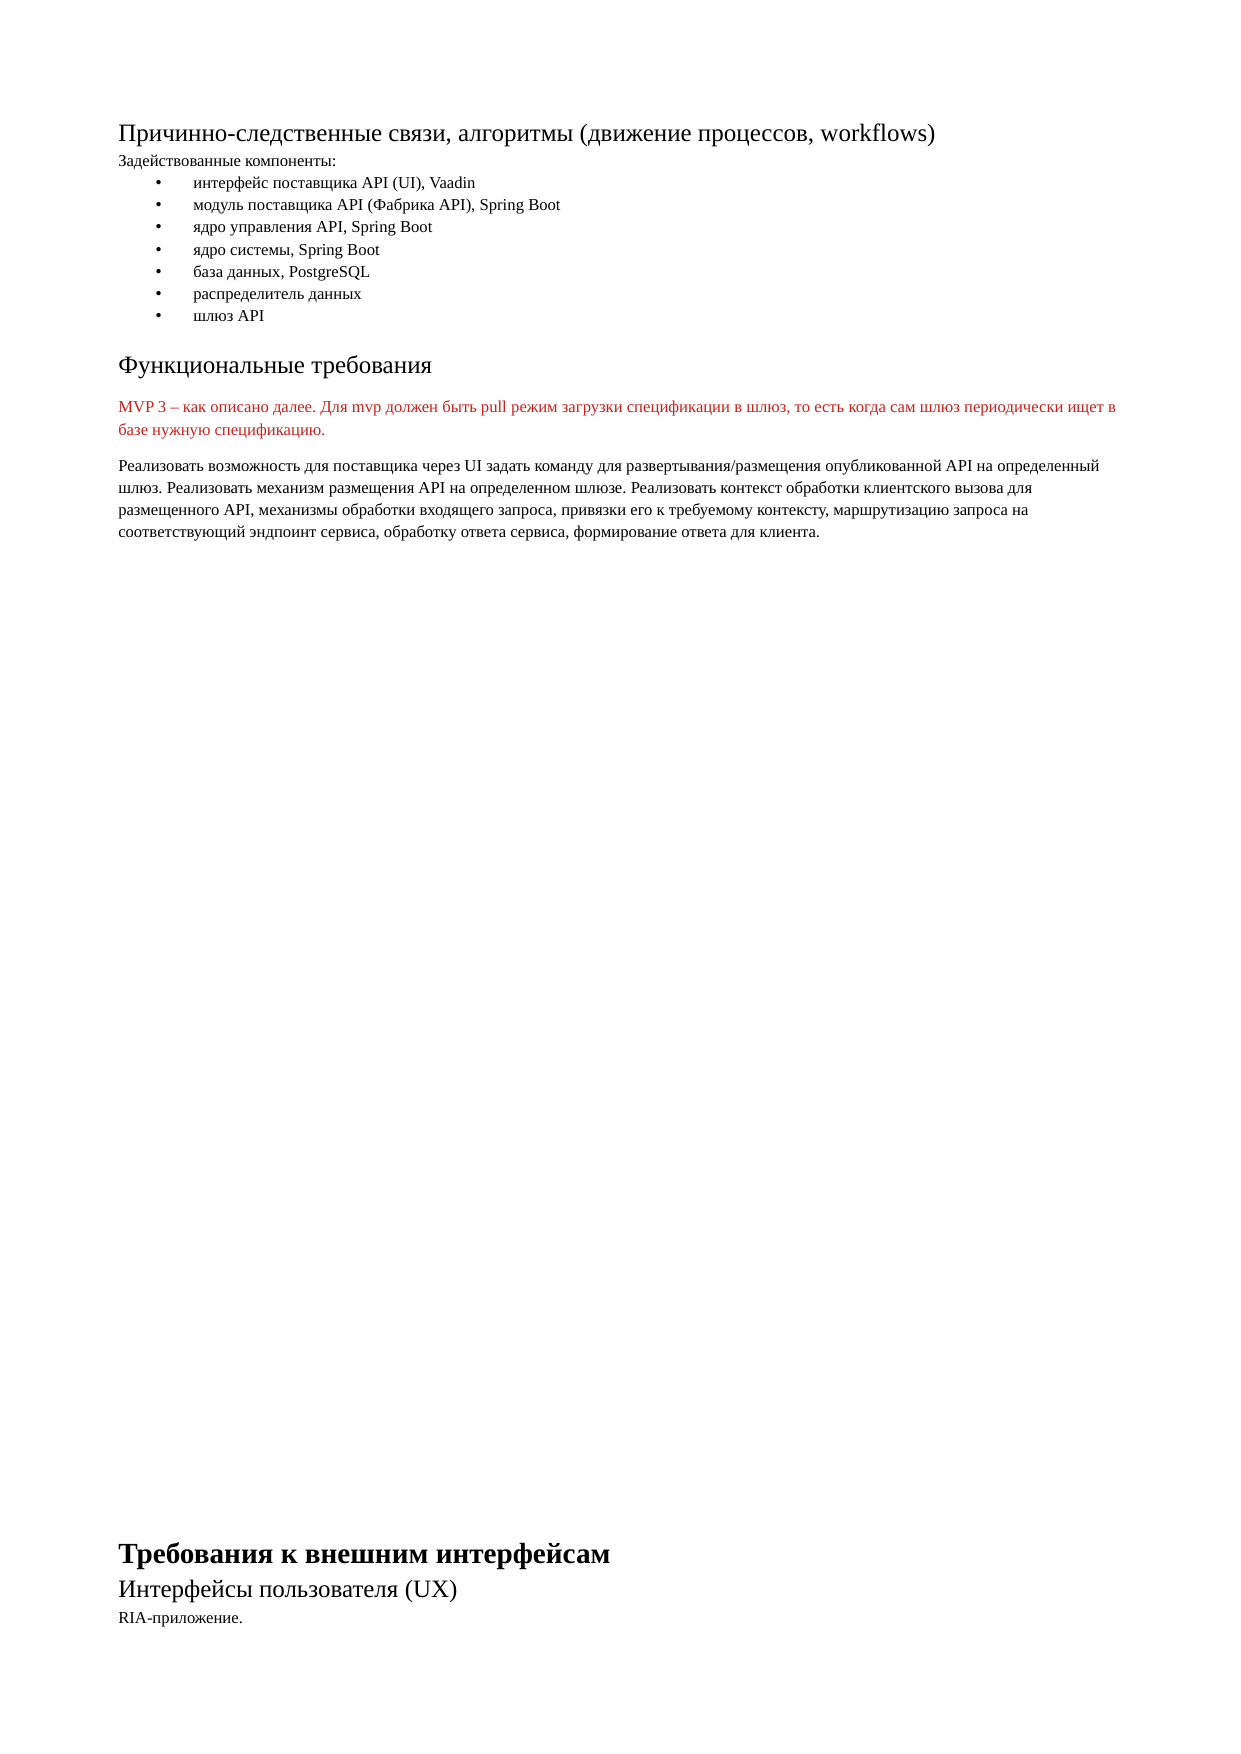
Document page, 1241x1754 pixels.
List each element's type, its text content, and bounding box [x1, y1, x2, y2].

list ядро управления API, Spring Boot [156, 217, 1122, 237]
list распределитель данных [156, 283, 1122, 303]
list ядро системы, Spring Boot [156, 239, 1122, 259]
text Требования к внешним интерфейсам [118, 1536, 1122, 1569]
text Функциональные требования [118, 350, 1122, 378]
list шлюз API [156, 306, 1122, 325]
text Реализовать возможность для поставщика через UI задать команду для развертывания/размещения опубликованной API на определенный шлюз. Реализовать механизм размещения API на определенном шлюзе. Реализовать контекст обработки клиентского вызова для размещенного API, механизмы обработки входящего запроса, привязки его к требуемому контексту, маршрутизацию запроса на соответствующий эндпоинт сервиса, обработку ответа сервиса, формирование ответа для клиента. [118, 456, 1122, 541]
list база данных, PostgreSQL [156, 261, 1122, 281]
list интерфейс поставщика API (UI), Vaadin [156, 173, 1122, 192]
text Причинно-следственные связи, алгоритмы (движение процессов, workflows) [118, 118, 1122, 147]
text Задействованные компоненты: [118, 151, 1122, 170]
list модуль поставщика API (Фабрика API), Spring Boot [156, 195, 1122, 214]
text MVP 3 – как описано далее. Для mvp должен быть pull режим загрузки спецификации в шлюз, то есть когда сам шлюз периодически ищет в базе нужную спецификацию. [118, 397, 1122, 438]
text RIA-приложение. [118, 1608, 1122, 1627]
text Интерфейсы пользователя (UX) [118, 1574, 1122, 1603]
